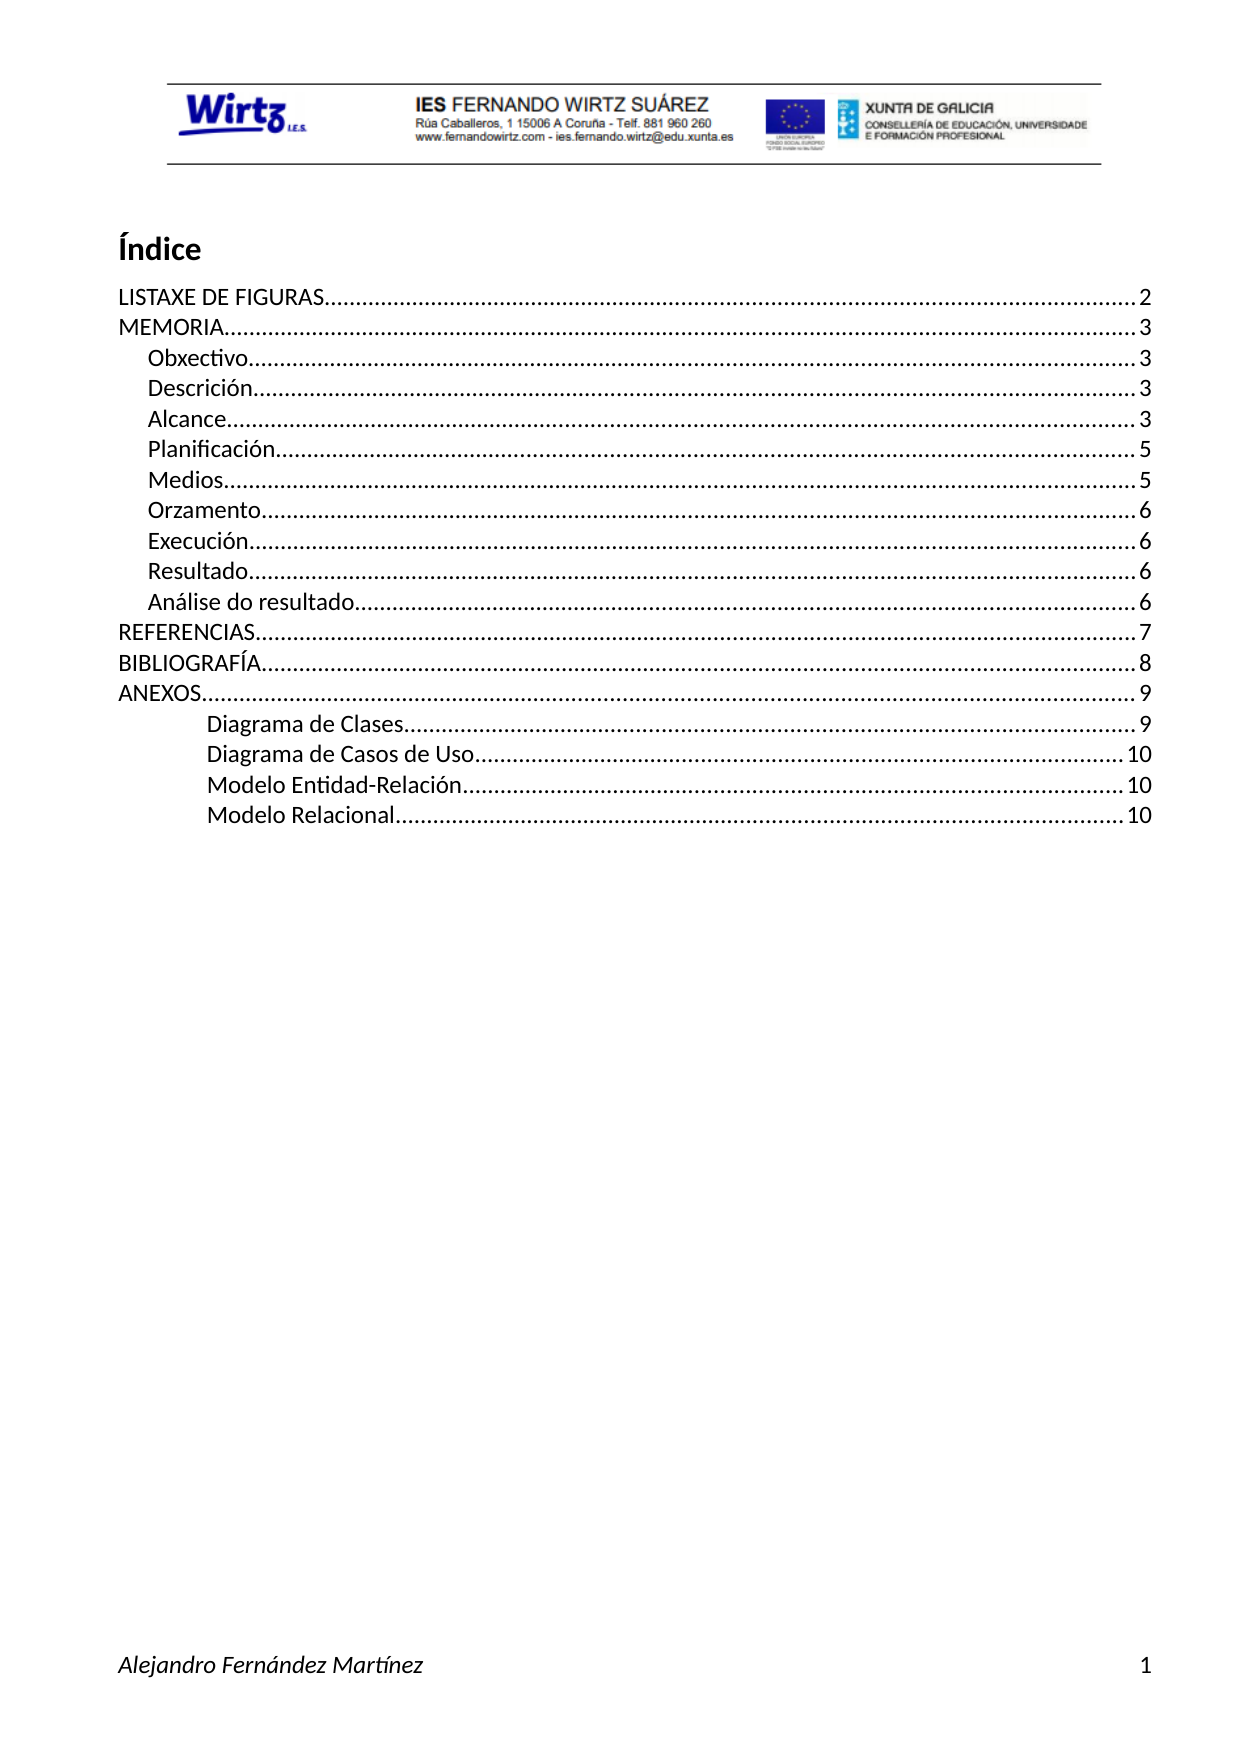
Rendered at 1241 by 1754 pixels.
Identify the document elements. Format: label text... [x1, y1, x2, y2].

text Resultado 6 [148, 555, 1152, 586]
text Diagrama de Casos de Uso 10 [207, 738, 1152, 769]
text ANEXOS 9 [118, 677, 1152, 708]
text Diagrama de Clases 9 [207, 708, 1152, 738]
text MEMORIA 3 [118, 311, 1152, 342]
text Alcance 3 [148, 403, 1152, 433]
text Orzamento 6 [148, 494, 1152, 525]
text Obxectivo 3 [148, 342, 1152, 372]
text Modelo Relacional 10 [207, 799, 1152, 830]
subtitle Índice [118, 227, 1152, 268]
text Análise do resultado 6 [148, 586, 1152, 616]
text Medios 5 [148, 464, 1152, 494]
text Descrición 3 [148, 372, 1152, 403]
text Planificación 5 [148, 433, 1152, 464]
text Modelo Entidad-Relación 10 [207, 769, 1152, 799]
text BIBLIOGRAFÍA 8 [118, 647, 1152, 677]
text LISTAXE DE FIGURAS 2 [118, 281, 1152, 311]
picture [158, 73, 1112, 173]
text REFERENCIAS 7 [118, 616, 1152, 647]
text Execución 6 [148, 525, 1152, 555]
